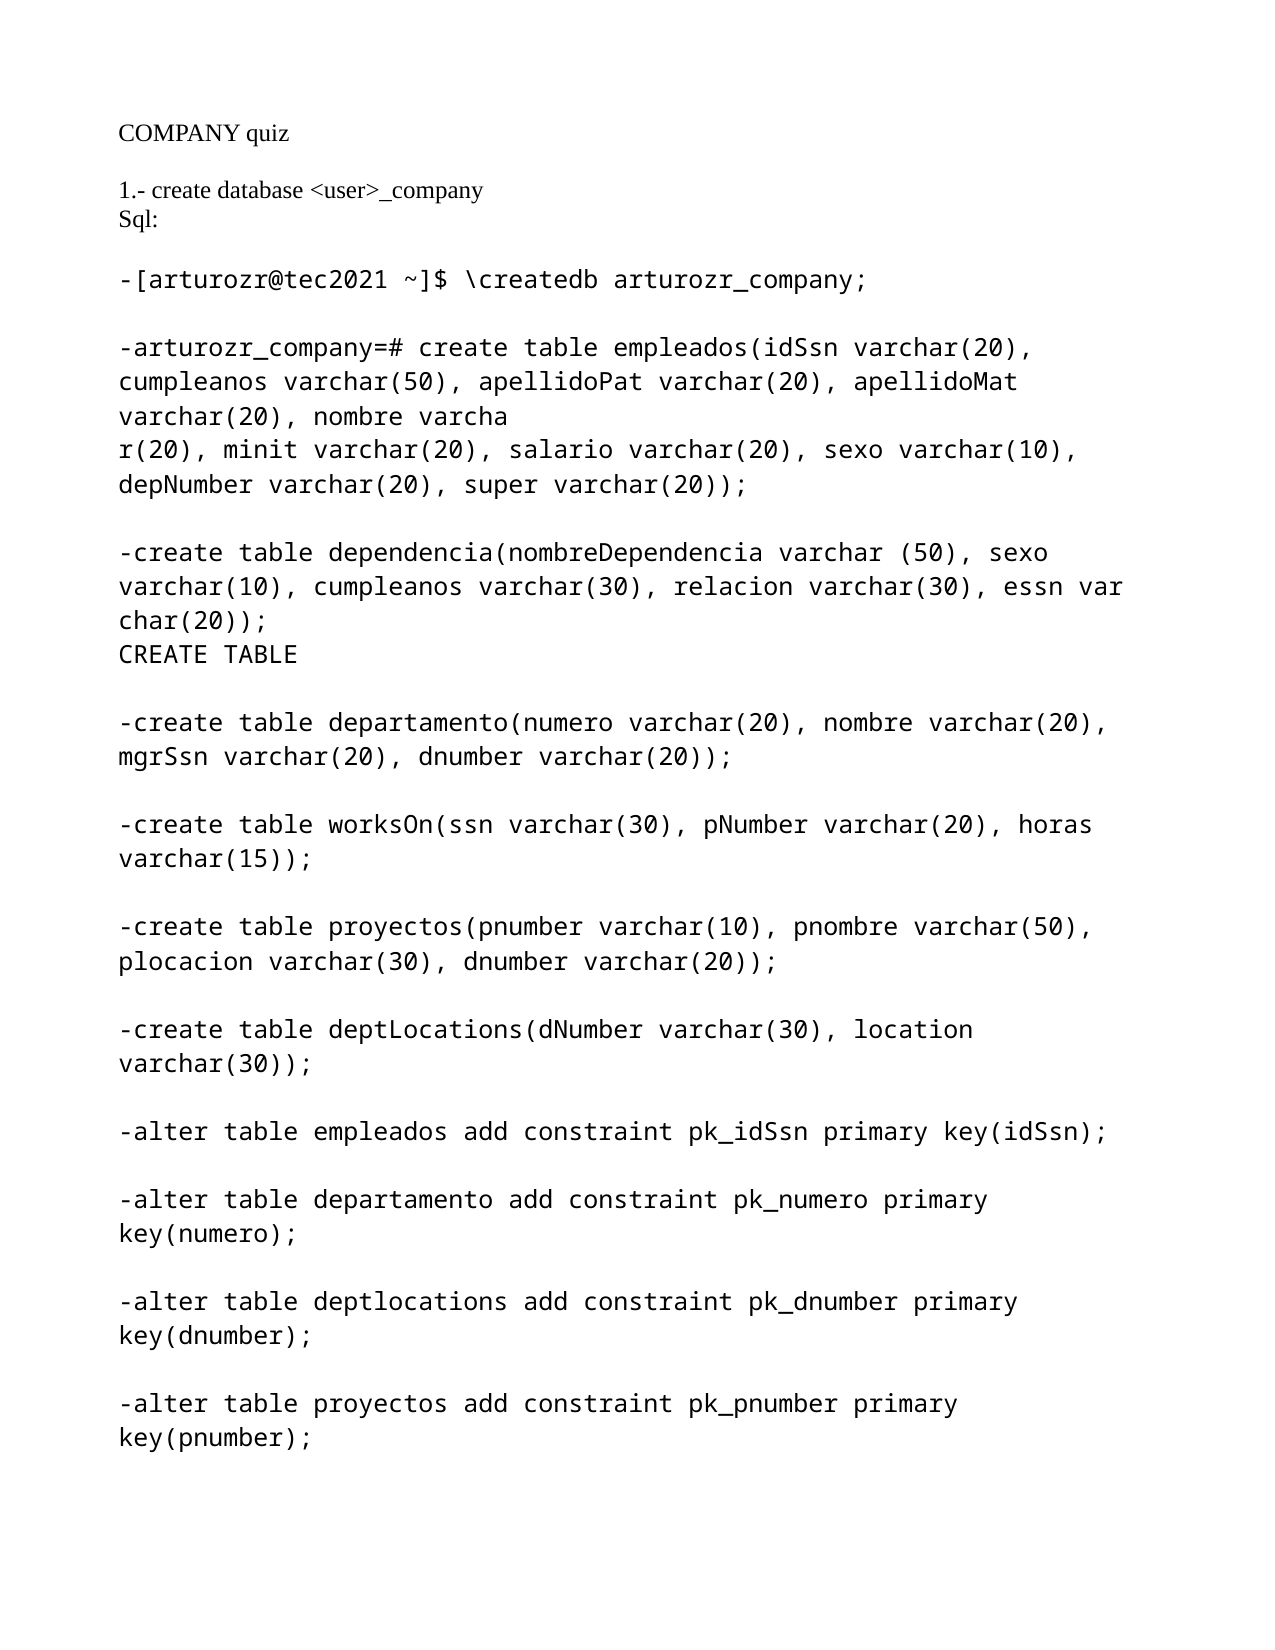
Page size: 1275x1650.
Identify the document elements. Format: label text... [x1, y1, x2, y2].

text -create table worksOn(ssn varchar(30), pNumber varchar(20), horas varchar(15)); [118, 807, 1157, 909]
text -alter table departamento add constraint pk_numero primary key(numero); -alter table deptlocations add constraint pk_dnumber primary key(dnumber); -alter table proyectos add constraint pk_pnumber primary key(pnumber); [118, 1182, 1157, 1488]
text -arturozr_company=# create table empleados(idSsn varchar(20), cumpleanos varchar(50), apellidoPat varchar(20), apellidoMat varchar(20), nombre varcha r(20), minit varchar(20), salario varchar(20), sexo varchar(10), depNumber varchar(20), super varchar(20)); [118, 296, 1157, 500]
text -alter table empleados add constraint pk_idSsn primary key(idSsn); [118, 1113, 1157, 1147]
text -[arturozr@tec2021 ~]$ \createdb arturozr_company; [118, 262, 1157, 296]
text -create table proyectos(pnumber varchar(10), pnombre varchar(50), plocacion varchar(30), dnumber varchar(20)); -create table deptLocations(dNumber varchar(30), location varchar(30)); [118, 909, 1157, 1113]
text COMPANY quiz [118, 118, 1157, 147]
text Sql: [118, 204, 1157, 233]
text 1.- create database <user>_company [118, 176, 1157, 204]
text -create table dependencia(nombreDependencia varchar (50), sexo varchar(10), cumpleanos varchar(30), relacion varchar(30), essn var char(20)); CREATE TABLE -create table departamento(numero varchar(20), nombre varchar(20), mgrSsn varchar(20), dnumber varchar(20)); [118, 534, 1157, 807]
